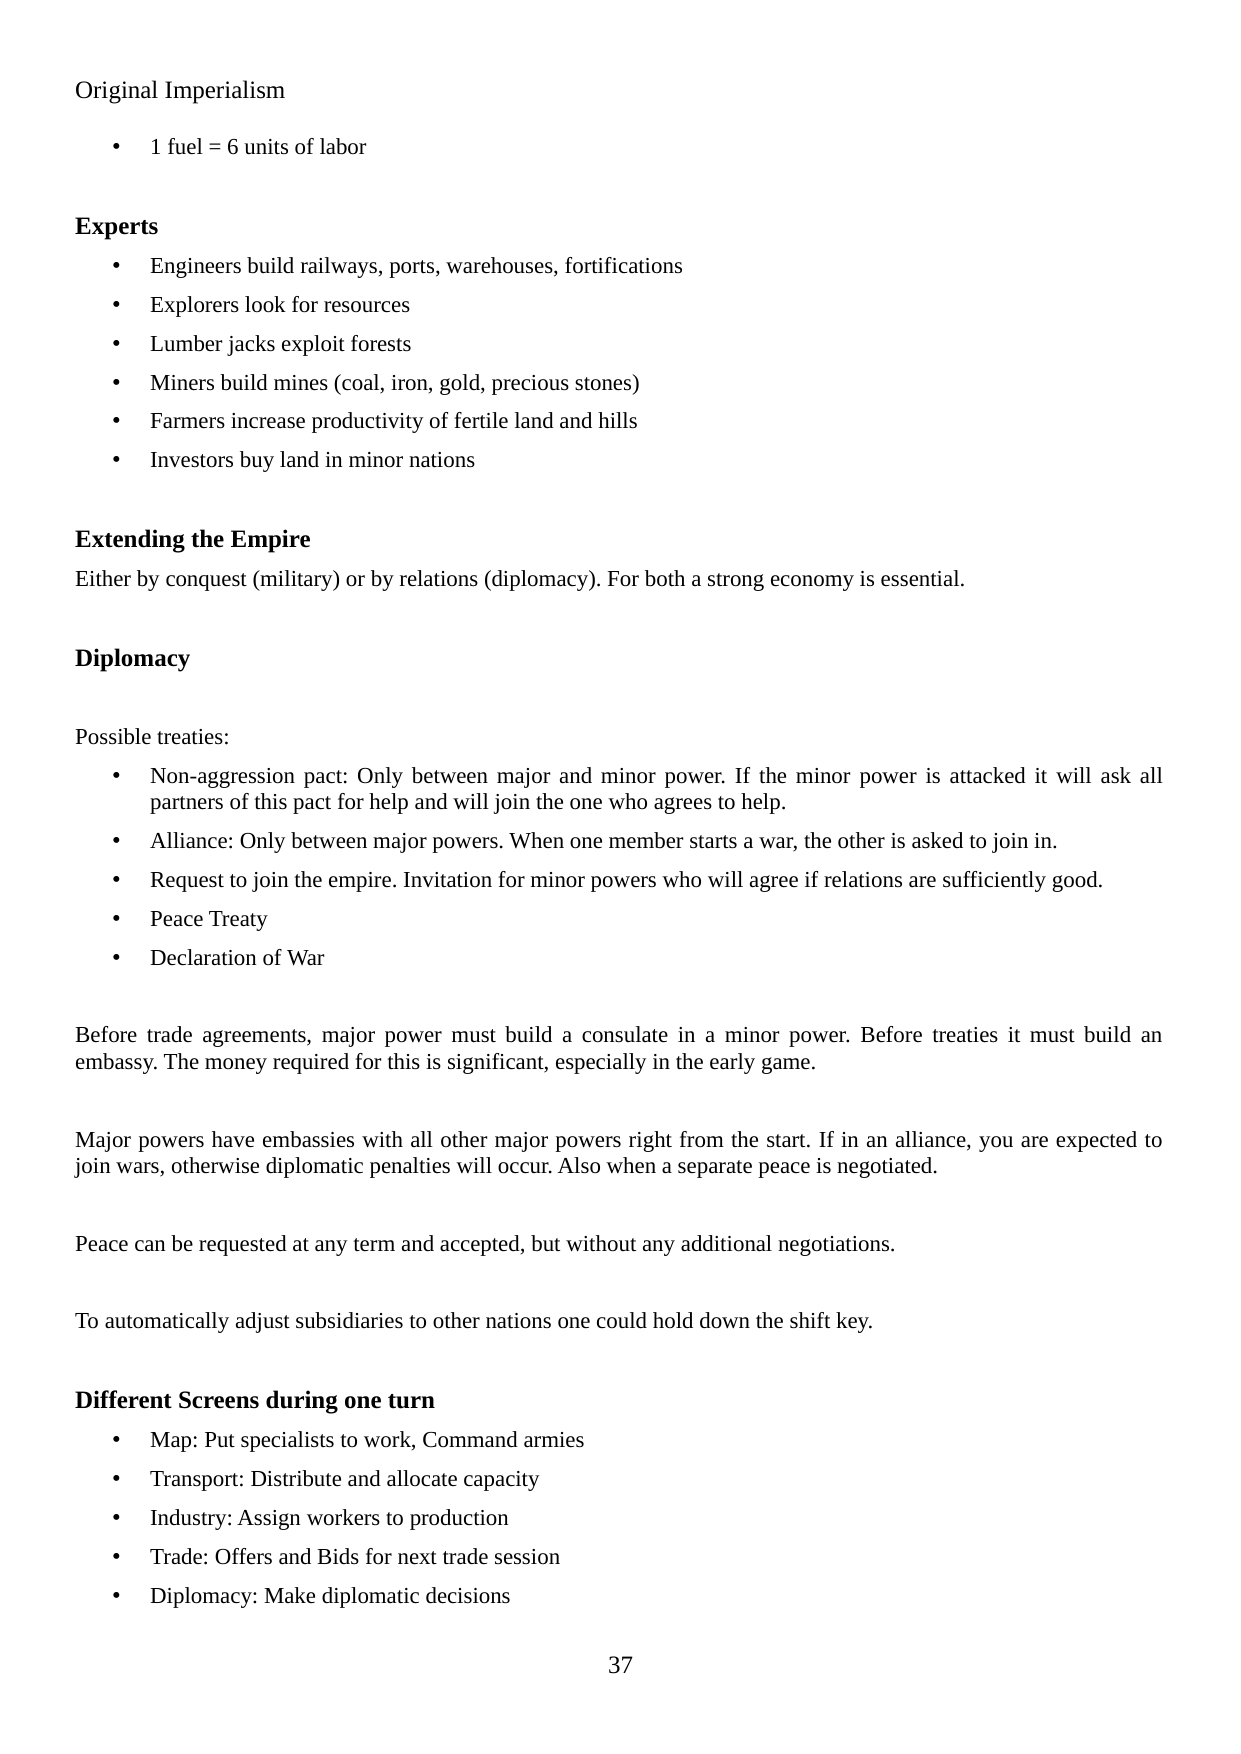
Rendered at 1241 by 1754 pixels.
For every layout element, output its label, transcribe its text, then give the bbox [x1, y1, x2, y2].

list Non-aggression pact: Only between major and minor power. If the minor power is attacked it will ask all partners of this pact for help and will join the one who agrees to help. [112, 762, 1166, 815]
list Investors buy land in minor nations [112, 446, 1166, 473]
list Transport: Distribute and allocate capacity [112, 1465, 1166, 1492]
list Farmers increase productivity of fertile land and hills [112, 408, 1166, 434]
text Different Screens during one turn [75, 1385, 1166, 1414]
text Peace can be requested at any term and accepted, but without any additional negotiations. [75, 1230, 1166, 1256]
text Diplomacy [75, 643, 1166, 672]
list Lumber jacks exploit forests [112, 330, 1166, 356]
text Either by conquest (military) or by relations (diplomacy). For both a strong economy is essential. [75, 565, 1166, 592]
list Declaration of War [112, 944, 1166, 970]
list Request to join the empire. Invitation for minor powers who will agree if relations are sufficiently good. [112, 866, 1166, 892]
list Explorers look for resources [112, 291, 1166, 317]
text To automatically adjust subsidiaries to other nations one could hold down the shift key. [75, 1307, 1166, 1334]
text Major powers have embassies with all other major powers right from the start. If in an alliance, you are expected to join wars, otherwise diplomatic penalties will occur. Also when a separate peace is negotiated. [75, 1126, 1166, 1178]
list Alliance: Only between major powers. When one member starts a war, the other is asked to join in. [112, 827, 1166, 854]
list Industry: Assign workers to production [112, 1504, 1166, 1530]
list Peace Treaty [112, 905, 1166, 931]
list Map: Put specialists to work, Command armies [112, 1426, 1166, 1453]
text Experts [75, 211, 1166, 240]
list Miners build mines (coal, iron, gold, precious stones) [112, 369, 1166, 395]
text Before trade agreements, major power must build a consulate in a minor power. Before treaties it must build an embassy. The money required for this is significant, especially in the early game. [75, 1022, 1166, 1074]
text Possible treaties: [75, 723, 1166, 749]
list Trade: Offers and Bids for next trade session [112, 1543, 1166, 1569]
list Engineers build railways, ports, warehouses, fortifications [112, 252, 1166, 278]
text Extending the Empire [75, 524, 1166, 553]
list Diplomacy: Make diplomatic decisions [112, 1582, 1166, 1608]
list 1 fuel = 6 units of labor [112, 133, 1166, 159]
